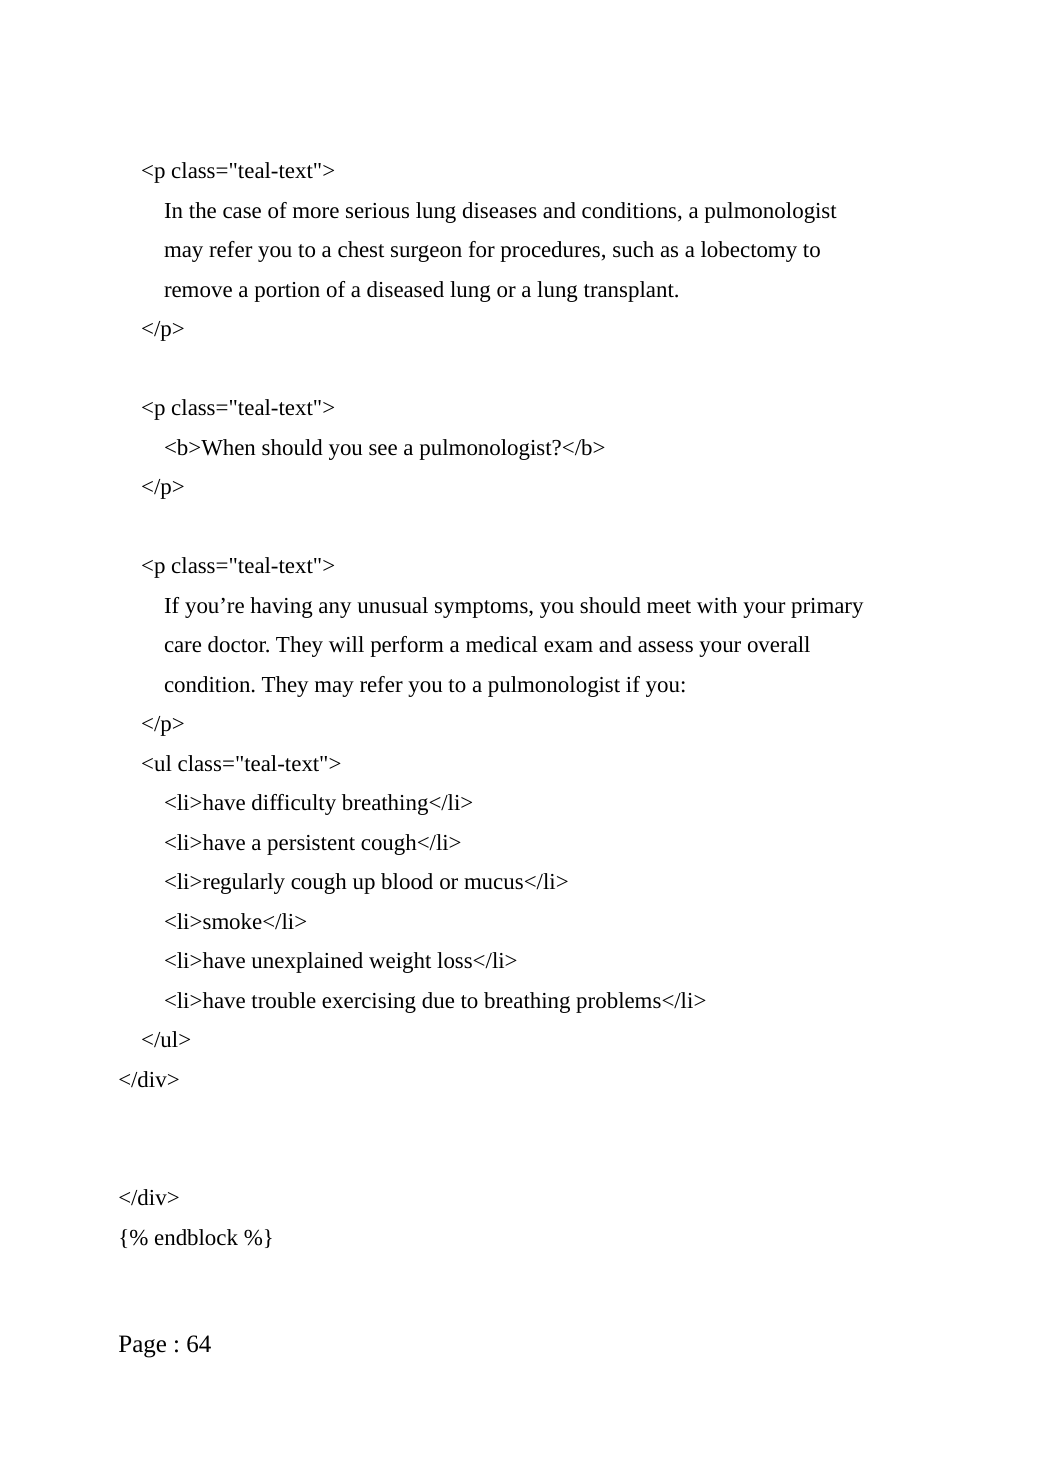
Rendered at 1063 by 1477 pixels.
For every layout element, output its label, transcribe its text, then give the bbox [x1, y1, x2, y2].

text care doctor. They will perform a medical exam and assess your overall [118, 631, 945, 658]
text condition. They may refer you to a pulmonologist if you: [118, 671, 945, 697]
text </ul> [118, 1026, 945, 1052]
text </div> [118, 1066, 945, 1092]
text In the case of more serious lung diseases and conditions, a pulmonologist [118, 197, 945, 223]
text </p> [118, 710, 945, 737]
text {% endblock %} [118, 1223, 945, 1250]
text </p> [118, 473, 945, 500]
text <li>have a persistent cough</li> [118, 829, 945, 855]
text remove a portion of a diseased lung or a lung transplant. [118, 276, 945, 302]
text <li>have trouble exercising due to breathing problems</li> [118, 987, 945, 1013]
text <li>smoke</li> [118, 908, 945, 934]
text <li>have difficulty breathing</li> [118, 789, 945, 816]
text <p class="teal-text"> [118, 552, 945, 579]
text <li>have unexplained weight loss</li> [118, 947, 945, 973]
text <li>regularly cough up blood or mucus</li> [118, 868, 945, 894]
text <b>When should you see a pulmonologist?</b> [118, 434, 945, 460]
text </p> [118, 316, 945, 342]
text <p class="teal-text"> [118, 394, 945, 421]
text If you’re having any unusual symptoms, you should meet with your primary [118, 592, 945, 618]
text may refer you to a chest surgeon for procedures, such as a lobectomy to [118, 237, 945, 263]
text <p class="teal-text"> [118, 158, 945, 184]
text <ul class="teal-text"> [118, 750, 945, 776]
text </div> [118, 1184, 945, 1210]
